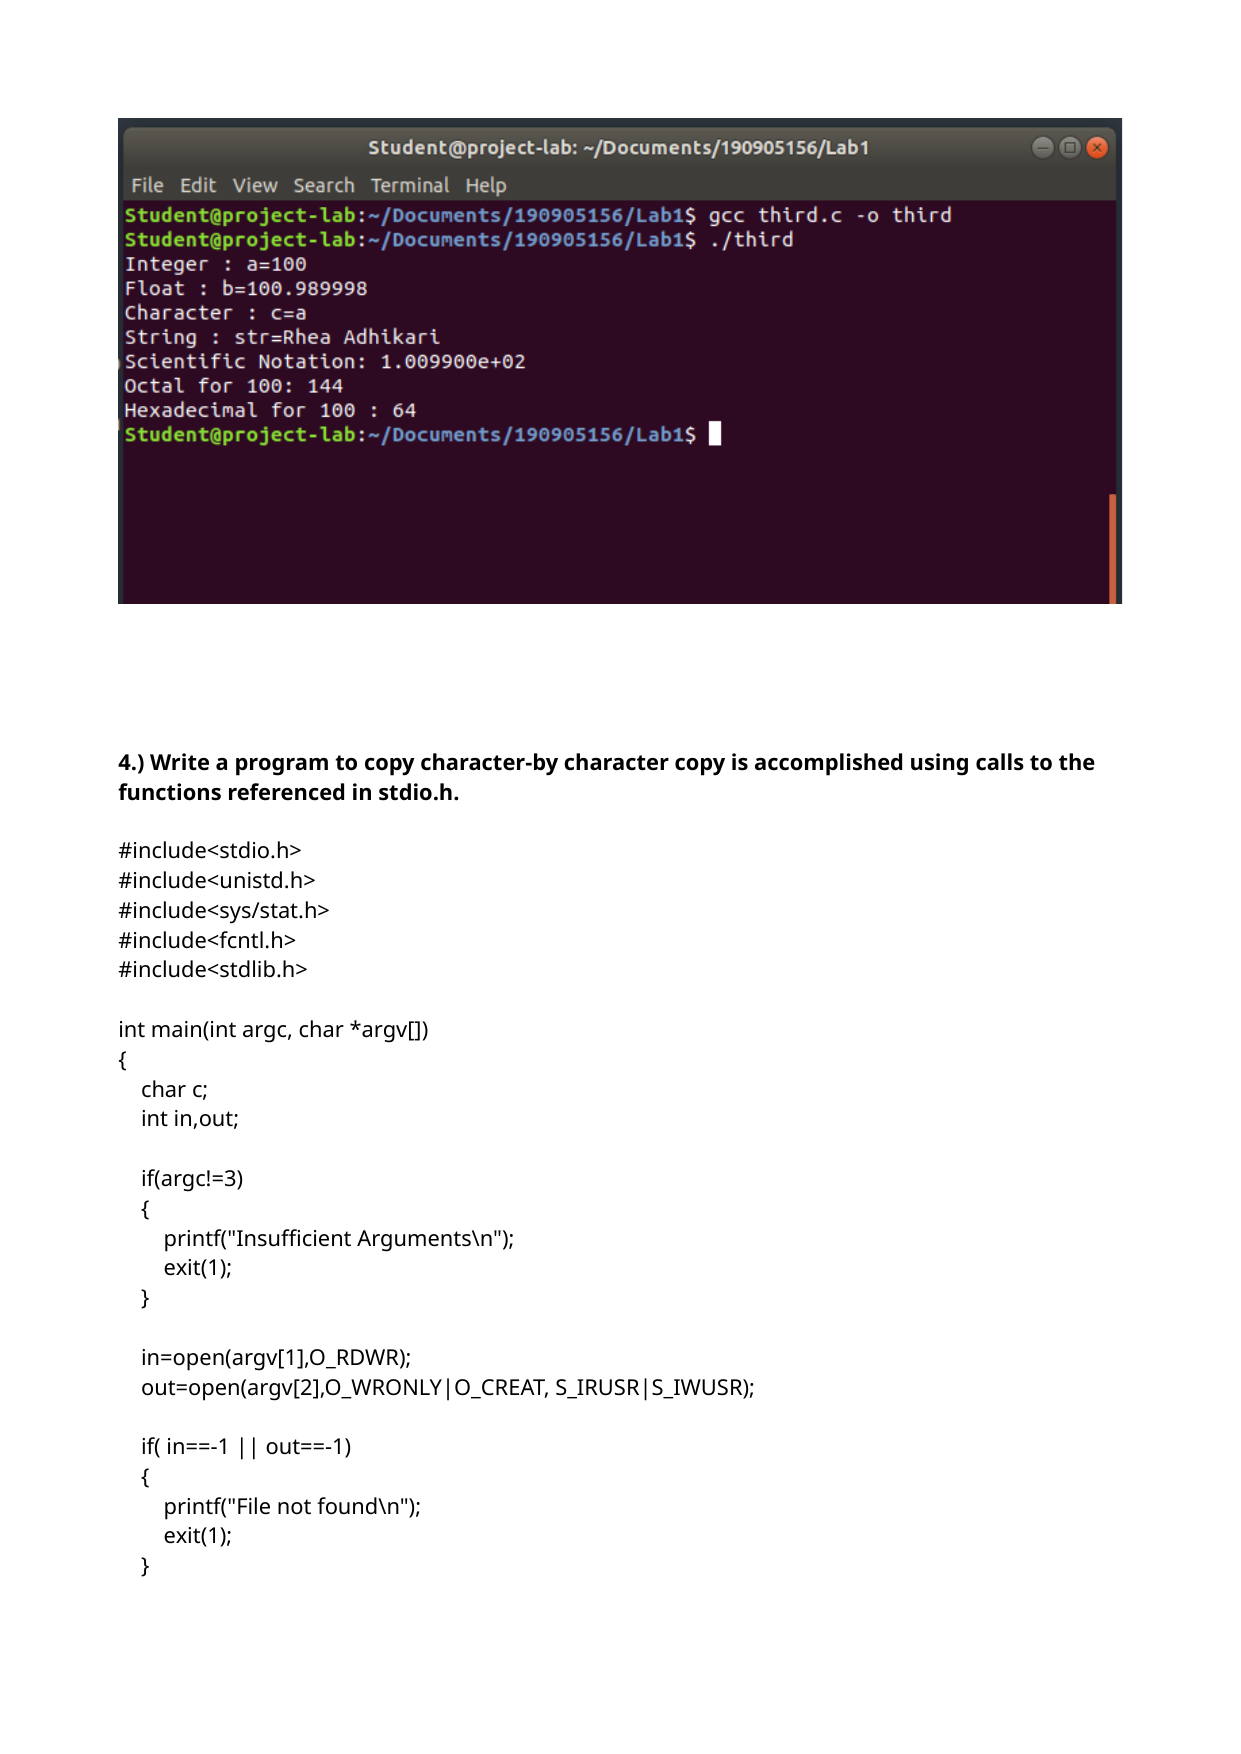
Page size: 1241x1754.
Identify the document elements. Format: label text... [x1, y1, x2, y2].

text #include<sys/stat.h> [118, 895, 1122, 924]
text 4.) Write a program to copy character-by character copy is accomplished using calls to the functions referenced in stdio.h. [118, 747, 1122, 806]
text out=open(argv[2],O_WRONLY|O_CREAT, S_IRUSR|S_IWUSR); [118, 1371, 1122, 1401]
text exit(1); [118, 1520, 1122, 1550]
text printf("File not found\n"); [118, 1491, 1122, 1520]
text { [118, 1193, 1122, 1222]
text int main(int argc, char *argv[]) [118, 1014, 1122, 1044]
picture [118, 118, 1123, 604]
text int in,out; [118, 1103, 1122, 1133]
text } [118, 1550, 1122, 1580]
text { [118, 1461, 1122, 1491]
text { [118, 1044, 1122, 1073]
text char c; [118, 1073, 1122, 1103]
text if(argc!=3) [118, 1163, 1122, 1193]
text #include<fcntl.h> [118, 924, 1122, 954]
text printf("Insufficient Arguments\n"); [118, 1222, 1122, 1252]
text if( in==-1 || out==-1) [118, 1431, 1122, 1461]
text } [118, 1282, 1122, 1312]
text #include<stdlib.h> [118, 954, 1122, 984]
text #include<unistd.h> [118, 865, 1122, 895]
text in=open(argv[1],O_RDWR); [118, 1342, 1122, 1371]
text exit(1); [118, 1252, 1122, 1282]
text #include<stdio.h> [118, 835, 1122, 865]
